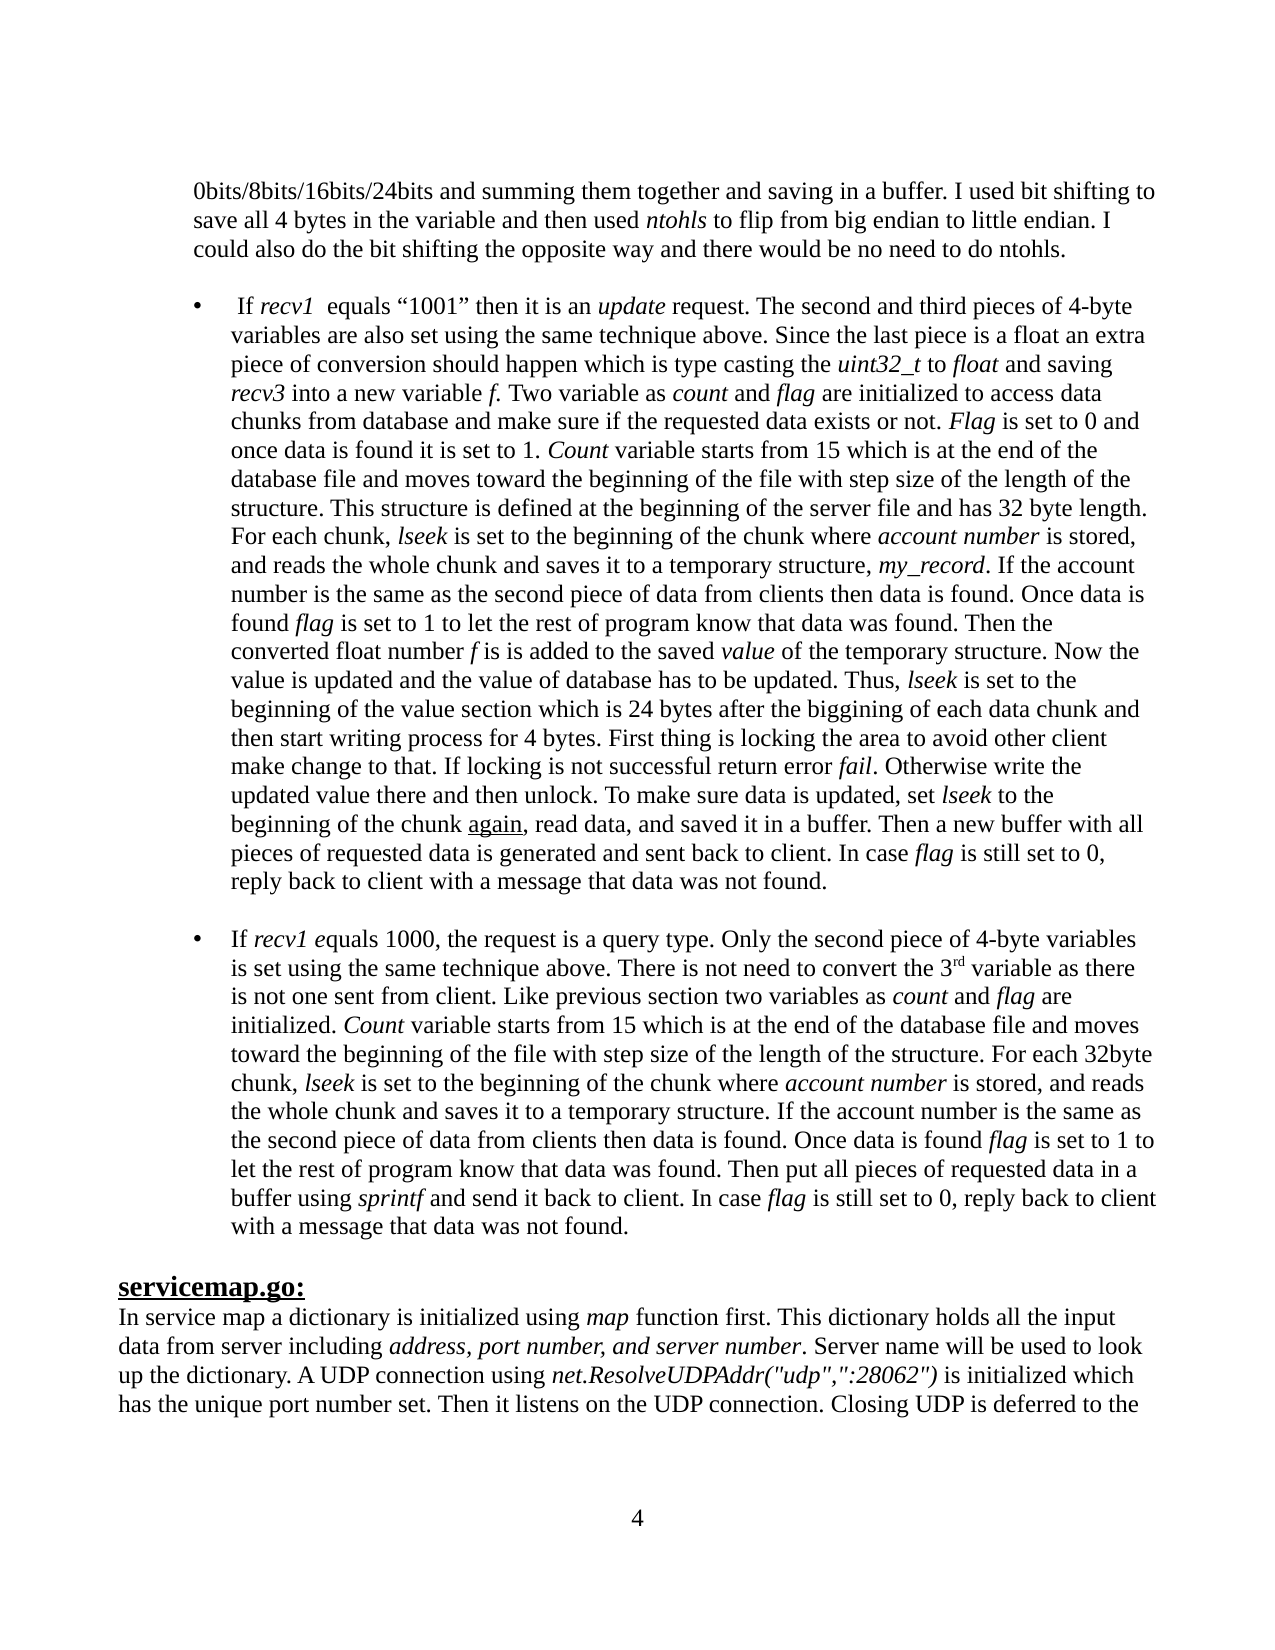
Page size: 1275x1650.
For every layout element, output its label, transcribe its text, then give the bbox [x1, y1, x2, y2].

list If recv1 equals “1001” then it is an update request. The second and third pieces of 4-byte variables are also set using the same technique above. Since the last piece is a float an extra piece of conversion should happen which is type casting the uint32_t to float and saving recv3 into a new variable f. Two variable as count and flag are initialized to access data chunks from database and make sure if the requested data exists or not. Flag is set to 0 and once data is found it is set to 1. Count variable starts from 15 which is at the end of the database file and moves toward the beginning of the file with step size of the length of the structure. This structure is defined at the beginning of the server file and has 32 byte length. For each chunk, lseek is set to the beginning of the chunk where account number is stored, and reads the whole chunk and saves it to a temporary structure, my_record. If the account number is the same as the second piece of data from clients then data is found. Once data is found flag is set to 1 to let the rest of program know that data was found. Then the converted float number f is is added to the saved value of the temporary structure. Now the value is updated and the value of database has to be updated. Thus, lseek is set to the beginning of the value section which is 24 bytes after the biggining of each data chunk and then start writing process for 4 bytes. First thing is locking the area to avoid other client make change to that. If locking is not successful return error fail. Otherwise write the updated value there and then unlock. To make sure data is updated, set lseek to the beginning of the chunk again, read data, and saved it in a buffer. Then a new buffer with all pieces of requested data is generated and sent back to client. In case flag is still set to 0, reply back to client with a message that data was not found. [193, 291, 1157, 895]
text servicemap.go: [118, 1269, 1157, 1302]
text In service map a dictionary is initialized using map function first. This dictionary holds all the input data from server including address, port number, and server number. Server name will be used to look up the dictionary. A UDP connection using net.ResolveUDPAddr("udp",":28062") is initialized which has the unique port number set. Then it listens on the UDP connection. Closing UDP is deferred to the [118, 1302, 1157, 1417]
list 0bits/8bits/16bits/24bits and summing them together and saving in a buffer. I used bit shifting to save all 4 bytes in the variable and then used ntohls to flip from big endian to little endian. I could also do the bit shifting the opposite way and there would be no need to do ntohls. [156, 176, 1157, 263]
list If recv1 equals 1000, the request is a query type. Only the second piece of 4-byte variables is set using the same technique above. There is not need to convert the 3rd variable as there is not one sent from client. Like previous section two variables as count and flag are initialized. Count variable starts from 15 which is at the end of the database file and moves toward the beginning of the file with step size of the length of the structure. For each 32byte chunk, lseek is set to the beginning of the chunk where account number is stored, and reads the whole chunk and saves it to a temporary structure. If the account number is the same as the second piece of data from clients then data is found. Once data is found flag is set to 1 to let the rest of program know that data was found. Then put all pieces of requested data in a buffer using sprintf and send it back to client. In case flag is still set to 0, reply back to client with a message that data was not found. [193, 924, 1157, 1240]
